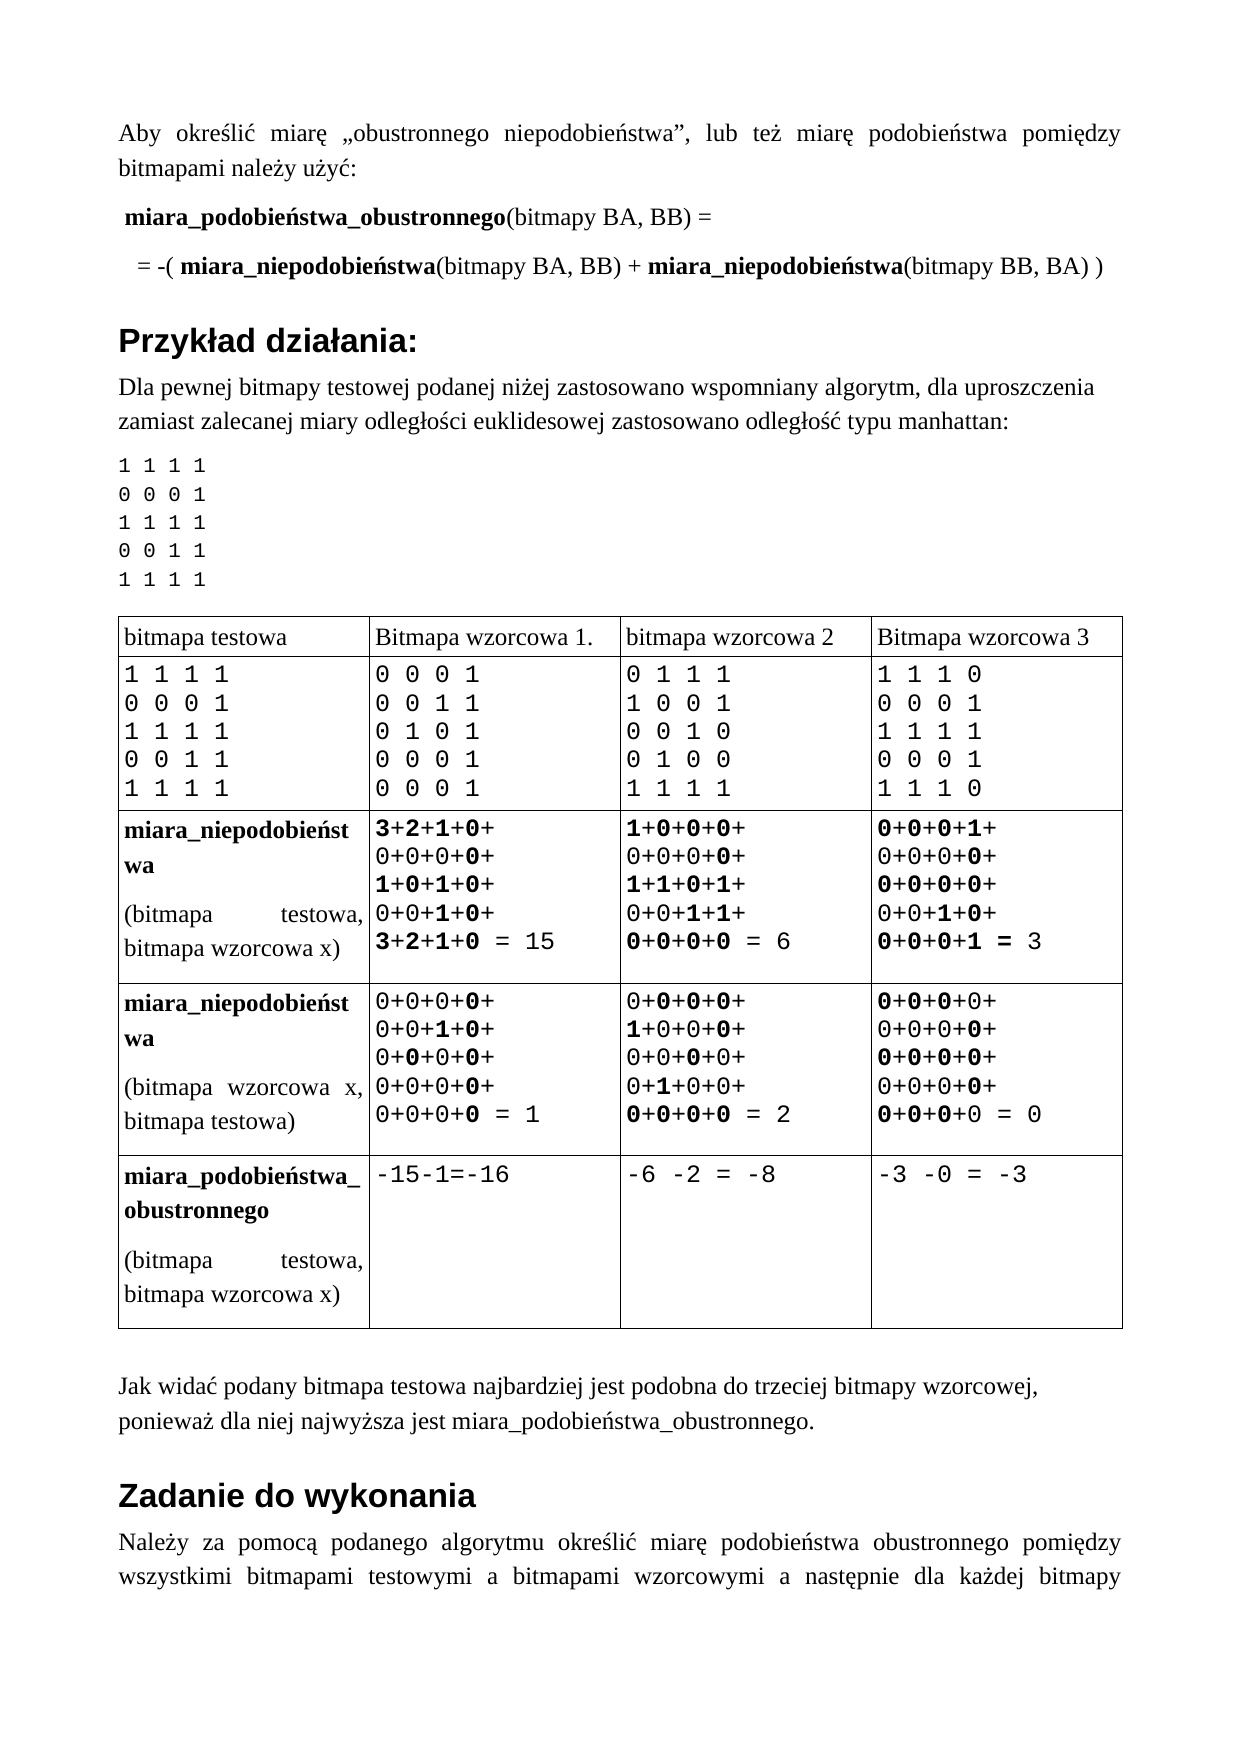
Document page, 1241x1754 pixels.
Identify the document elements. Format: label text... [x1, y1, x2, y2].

table_cell 0+0+0+0+ 1+0+0+0+ 0+0+0+0+ 0+1+0+0+ 0+0+0+0 = 2 [621, 984, 871, 1155]
table_header bitmapa testowa [119, 617, 369, 656]
table_cell 0+0+0+0+ 0+0+1+0+ 0+0+0+0+ 0+0+0+0+ 0+0+0+0 = 1 [370, 984, 620, 1155]
table_cell miara_niepodobieństwa (bitmapa wzorcowa x, bitmapa testowa) [119, 984, 369, 1155]
table_cell 3+2+1+0+ 0+0+0+0+ 1+0+1+0+ 0+0+1+0+ 3+2+1+0 = 15 [370, 811, 620, 982]
text 0 0 0 1 [118, 484, 1122, 507]
table_cell 1 1 1 0 0 0 0 1 1 1 1 1 0 0 0 1 1 1 1 0 [872, 657, 1122, 809]
table_cell 1+0+0+0+ 0+0+0+0+ 1+1+0+1+ 0+0+1+1+ 0+0+0+0 = 6 [621, 811, 871, 982]
subtitle Zadanie do wykonania [118, 1476, 1122, 1514]
subtitle Przykład działania: [118, 321, 1122, 359]
table_cell 0+0+0+1+ 0+0+0+0+ 0+0+0+0+ 0+0+1+0+ 0+0+0+1 = 3 [872, 811, 1122, 982]
text Jak widać podany bitmapa testowa najbardziej jest podobna do trzeciej bitmapy wzorcowej, ponieważ dla niej najwyższa jest miara_podobieństwa_obustronnego. [118, 1371, 1122, 1434]
text Dla pewnej bitmapy testowej podanej niżej zastosowano wspomniany algorytm, dla uproszczenia zamiast zalecanej miary odległości euklidesowej zastosowano odległość typu manhattan: [118, 372, 1122, 435]
table_header bitmapa wzorcowa 2 [621, 617, 871, 656]
table_cell 1 1 1 1 0 0 0 1 1 1 1 1 0 0 1 1 1 1 1 1 [119, 657, 369, 809]
table_cell -15-1=-16 [370, 1156, 620, 1328]
table_cell miara_niepodobieństwa (bitmapa testowa, bitmapa wzorcowa x) [119, 811, 369, 982]
text 1 1 1 1 [118, 569, 1122, 592]
text 1 1 1 1 [118, 455, 1122, 479]
table_cell miara_podobieństwa_obustronnego (bitmapa testowa, bitmapa wzorcowa x) [119, 1156, 369, 1328]
table_cell 0 0 0 1 0 0 1 1 0 1 0 1 0 0 0 1 0 0 0 1 [370, 657, 620, 809]
table_header Bitmapa wzorcowa 1. [370, 617, 620, 656]
text Aby określić miarę „obustronnego niepodobieństwa”, lub też miarę podobieństwa pomiędzy bitmapami należy użyć: [118, 118, 1122, 181]
table_header Bitmapa wzorcowa 3 [872, 617, 1122, 656]
table_cell -6 -2 = -8 [621, 1156, 871, 1328]
text 1 1 1 1 [118, 512, 1122, 536]
table_cell 0+0+0+0+ 0+0+0+0+ 0+0+0+0+ 0+0+0+0+ 0+0+0+0 = 0 [872, 984, 1122, 1155]
table_cell -3 -0 = -3 [872, 1156, 1122, 1328]
table_cell 0 1 1 1 1 0 0 1 0 0 1 0 0 1 0 0 1 1 1 1 [621, 657, 871, 809]
text = -( miara_niepodobieństwa(bitmapy BA, BB) + miara_niepodobieństwa(bitmapy BB, BA) ) [118, 251, 1122, 279]
text 0 0 1 1 [118, 540, 1122, 564]
text Należy za pomocą podanego algorytmu określić miarę podobieństwa obustronnego pomiędzy wszystkimi bitmapami testowymi a bitmapami wzorcowymi a następnie dla każdej bitmapy [118, 1527, 1122, 1590]
text miara_podobieństwa_obustronnego(bitmapy BA, BB) = [118, 202, 1122, 230]
